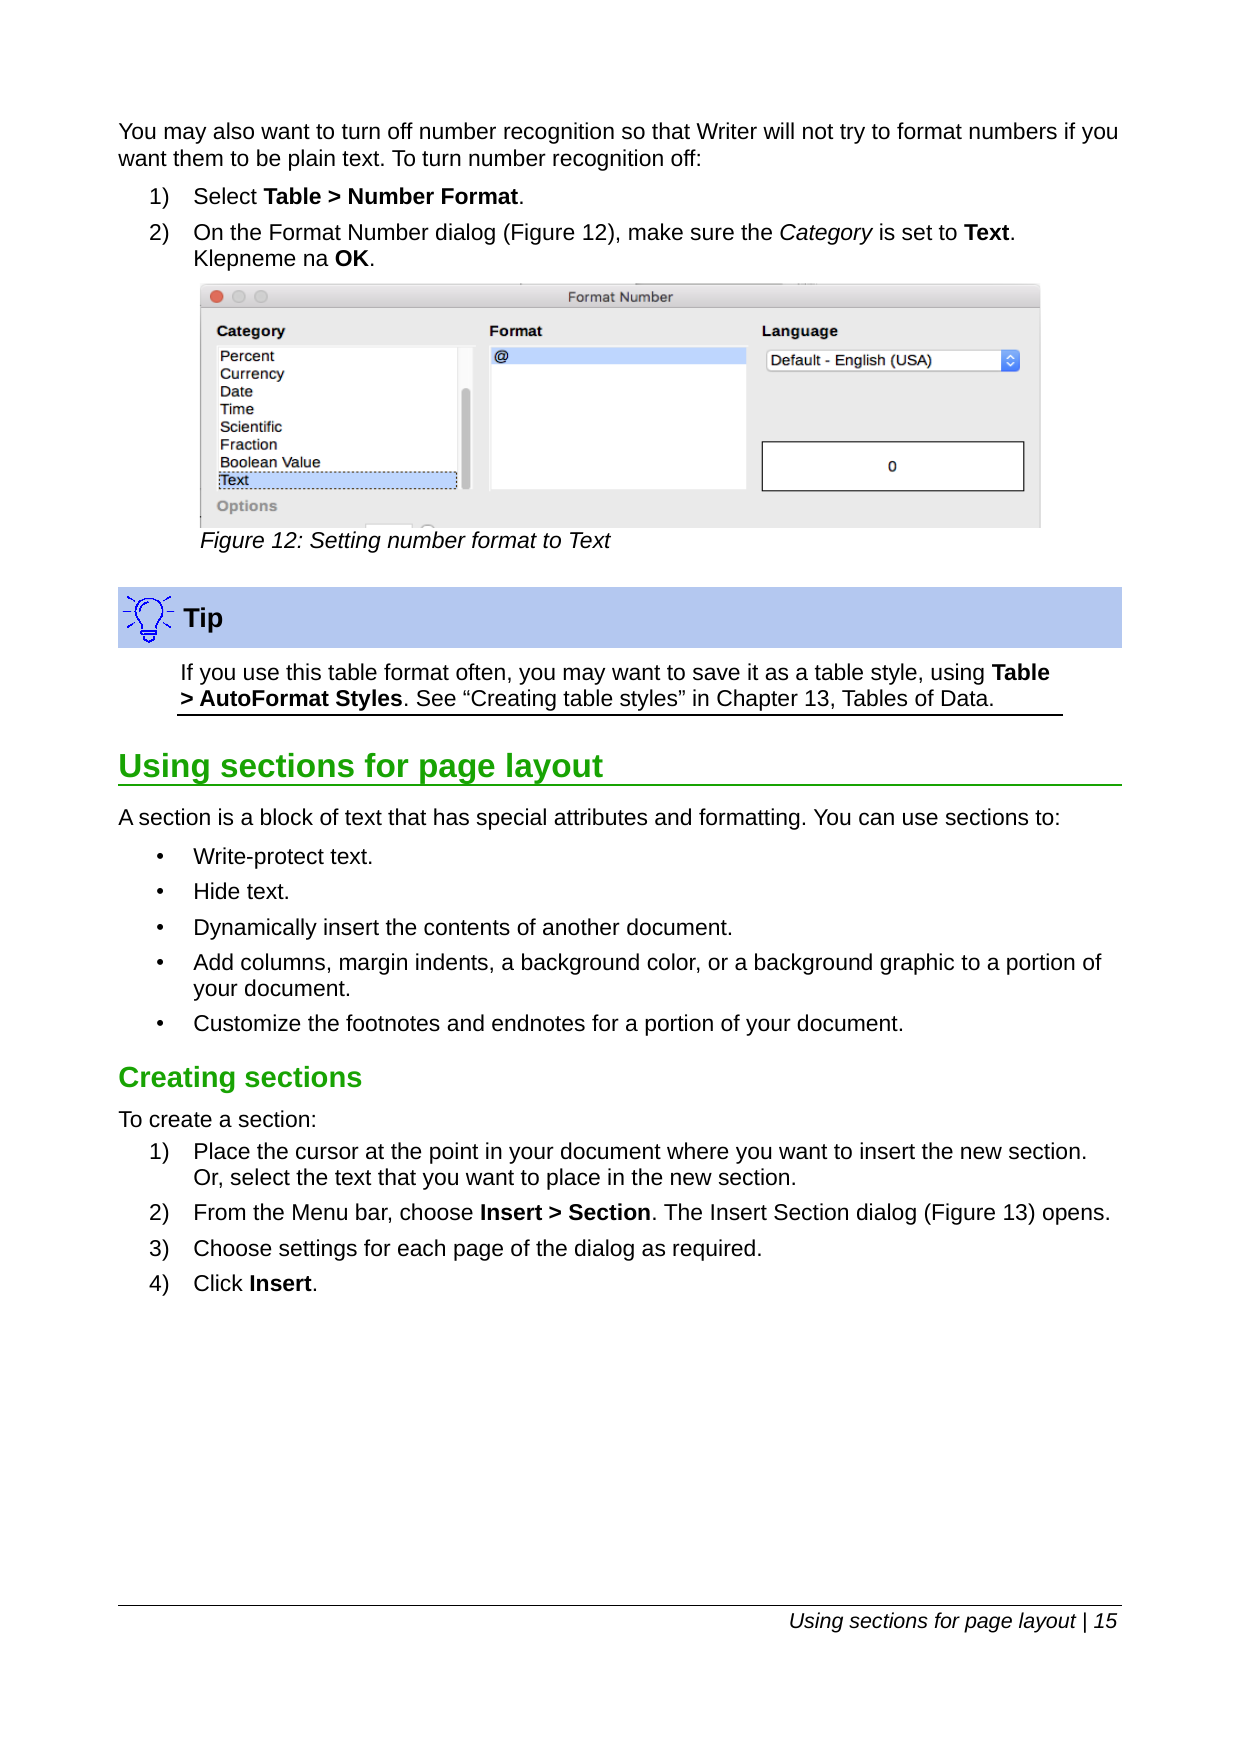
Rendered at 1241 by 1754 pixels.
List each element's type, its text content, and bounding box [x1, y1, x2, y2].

text If you use this table format often, you may want to save it as a table style, using Table > AutoFormat Styles. See “Creating table styles” in Chapter 13, Tables of Data. [177, 656, 1063, 714]
list Select Table > Number Format. [169, 183, 1122, 210]
subtitle Using sections for page layout [118, 746, 1122, 784]
list Hide text. [156, 878, 1122, 904]
list Choose settings for each page of the dialog as required. [169, 1234, 1122, 1261]
text Figure 12: Setting number format to Text [200, 528, 1040, 554]
list Customize the footnotes and endnotes for a portion of your document. [156, 1010, 1122, 1037]
list From the Menu bar, choose Insert > Section. The Insert Section dialog (Figure 13) opens. [169, 1199, 1122, 1226]
list On the Format Number dialog (Figure 12), make sure the Category is set to Text. Klepneme na OK. [169, 218, 1122, 271]
list Dynamically insert the contents of another document. [156, 913, 1122, 940]
picture [199, 283, 1041, 528]
list A section is a block of text that has special attributes and formatting. You can use sections to: [118, 804, 1122, 831]
subtitle Creating sections [118, 1060, 1122, 1094]
list To create a section: [118, 1106, 1122, 1132]
list Place the cursor at the point in your document where you want to insert the new section. Or, select the text that you want to place in the new section. [169, 1138, 1122, 1191]
list You may also want to turn off number recognition so that Writer will not try to format numbers if you want them to be plain text. To turn number recognition off: [118, 118, 1122, 171]
list Click Insert. [169, 1270, 1122, 1296]
picture [119, 588, 179, 647]
list Write-protect text. [156, 843, 1122, 869]
list Add columns, margin indents, a background color, or a background graphic to a portion of your document. [156, 949, 1122, 1001]
subtitle Tip [118, 587, 1122, 648]
